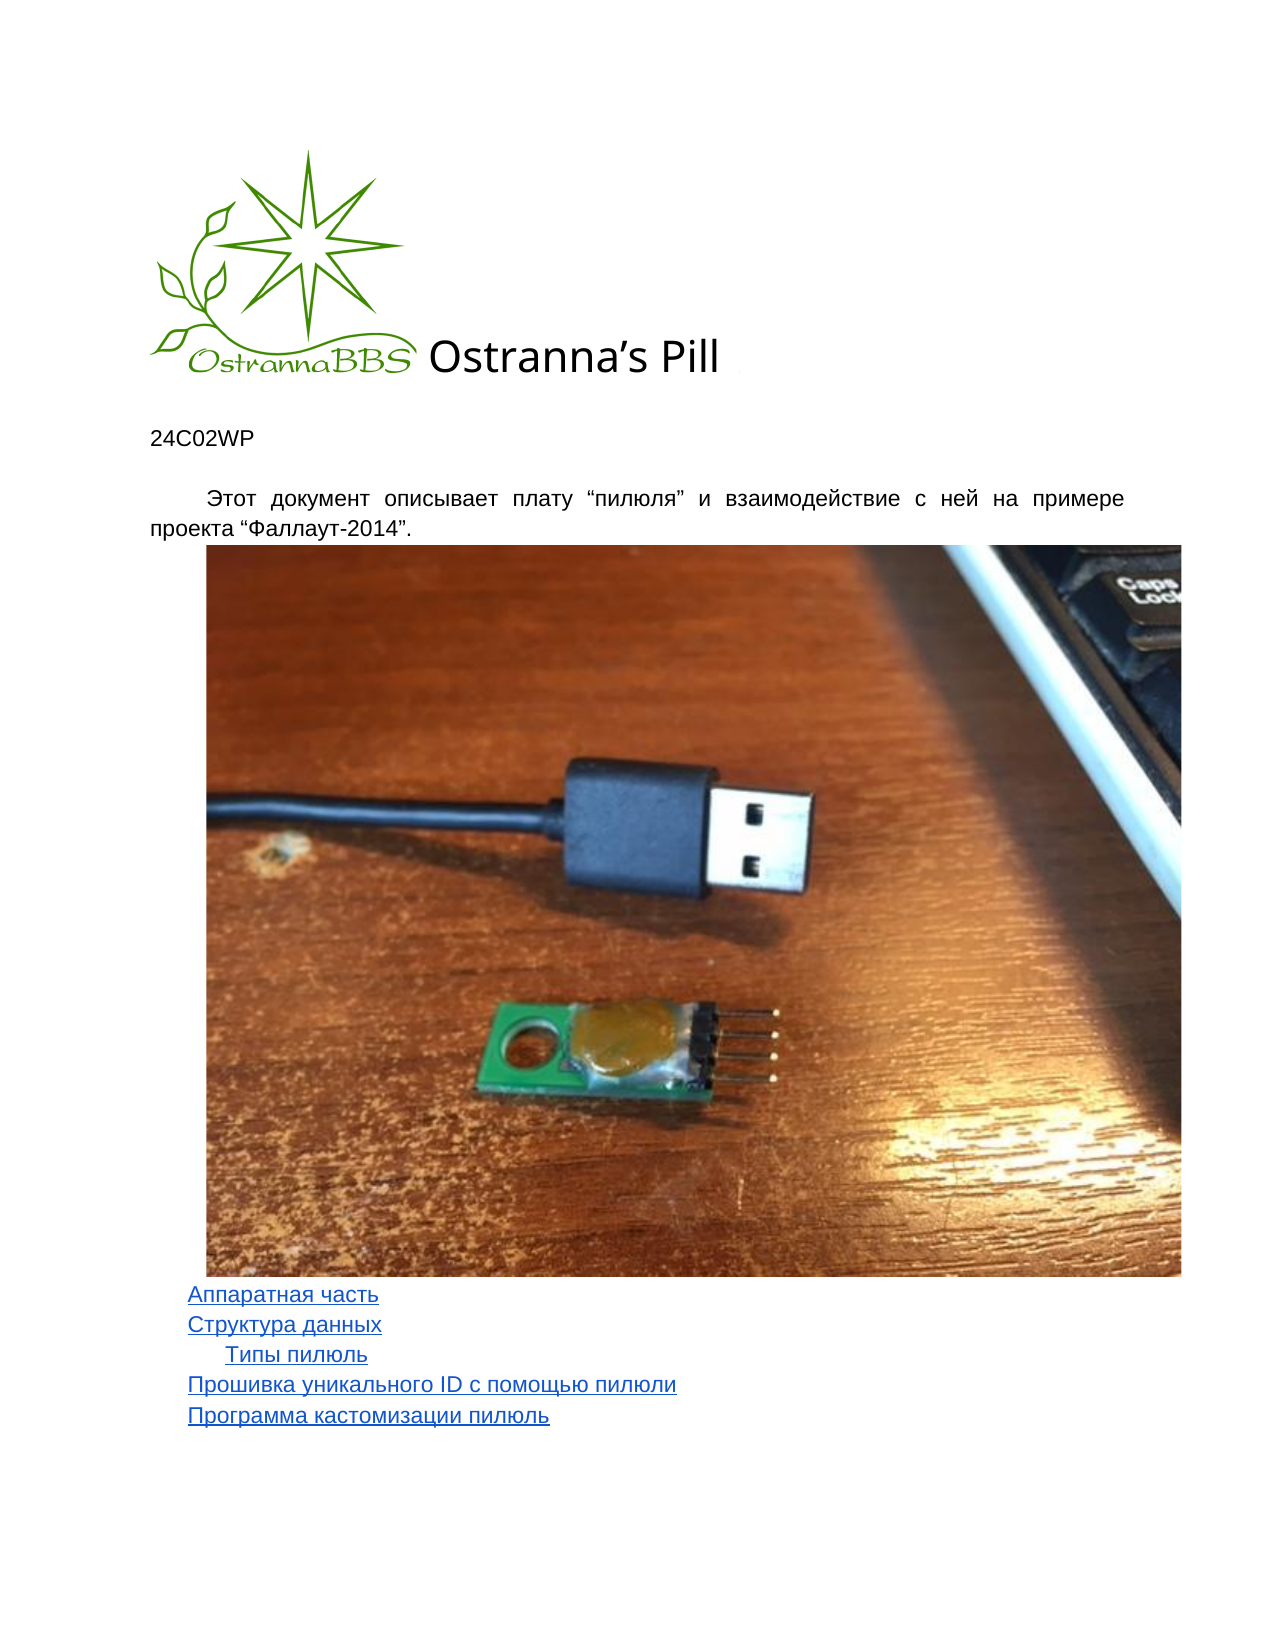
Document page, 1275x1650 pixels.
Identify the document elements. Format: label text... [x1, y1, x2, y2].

picture [206, 545, 1182, 1277]
text Этот документ описывает плату “пилюля” и взаимодействие с ней на примере проекта “Фаллаут-2014”. [150, 485, 1125, 542]
text Ostranna’s Pill [150, 150, 1125, 386]
text Аппаратная часть [187, 1281, 1125, 1307]
picture [150, 150, 417, 373]
text Типы пилюль [225, 1341, 1125, 1367]
text 24C02WP [150, 425, 1125, 451]
text Структура данных [187, 1311, 1125, 1337]
text Программа кастомизации пилюль [187, 1402, 1125, 1428]
text Прошивка уникального ID с помощью пилюли [187, 1371, 1125, 1398]
